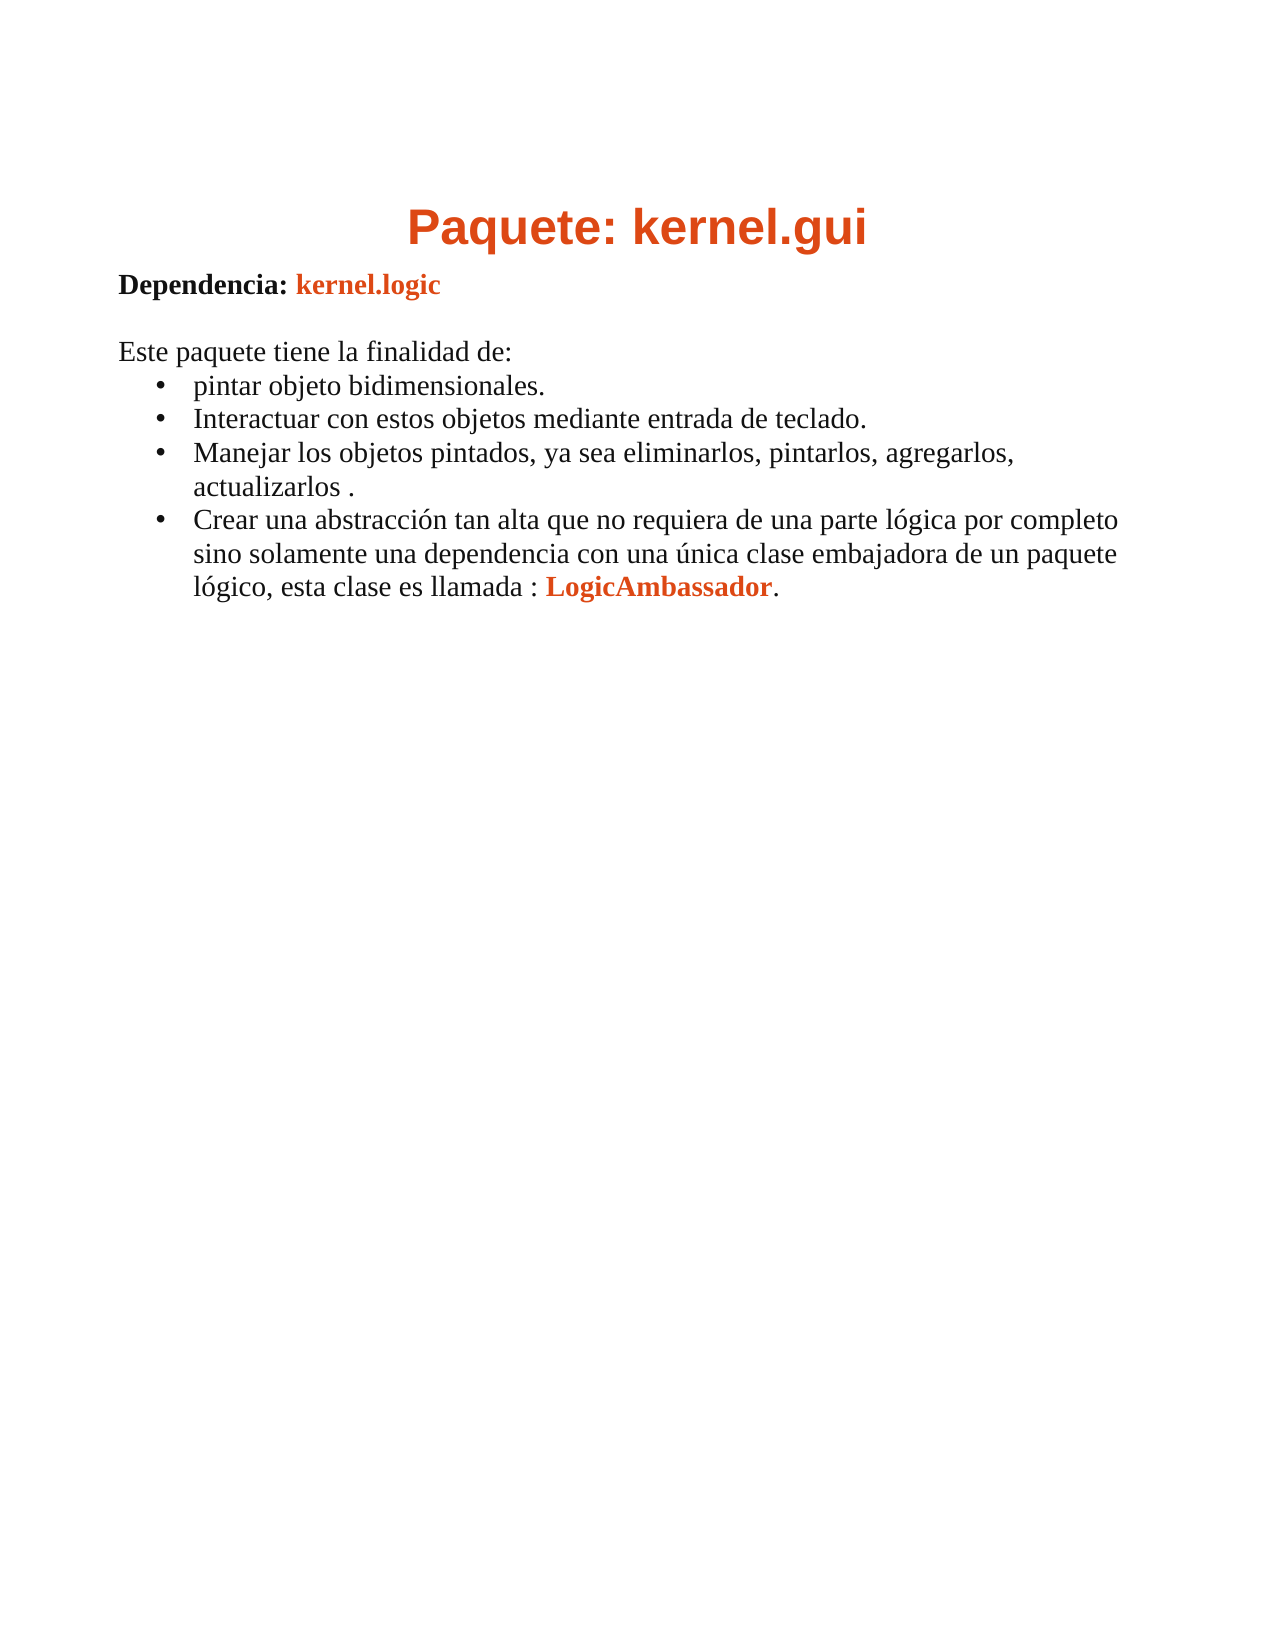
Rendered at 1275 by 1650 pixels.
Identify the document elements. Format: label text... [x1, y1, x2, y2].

text Dependencia: kernel.logic [118, 267, 1157, 301]
text Este paquete tiene la finalidad de: [118, 334, 1157, 368]
list pintar objeto bidimensionales. [156, 368, 1157, 401]
list Crear una abstracción tan alta que no requiera de una parte lógica por completo sino solamente una dependencia con una única clase embajadora de un paquete lógico, esta clase es llamada : LogicAmbassador. [156, 502, 1157, 603]
subtitle Paquete: kernel.gui [118, 197, 1157, 255]
list Interactuar con estos objetos mediante entrada de teclado. [156, 401, 1157, 435]
list Manejar los objetos pintados, ya sea eliminarlos, pintarlos, agregarlos, actualizarlos . [156, 435, 1157, 502]
